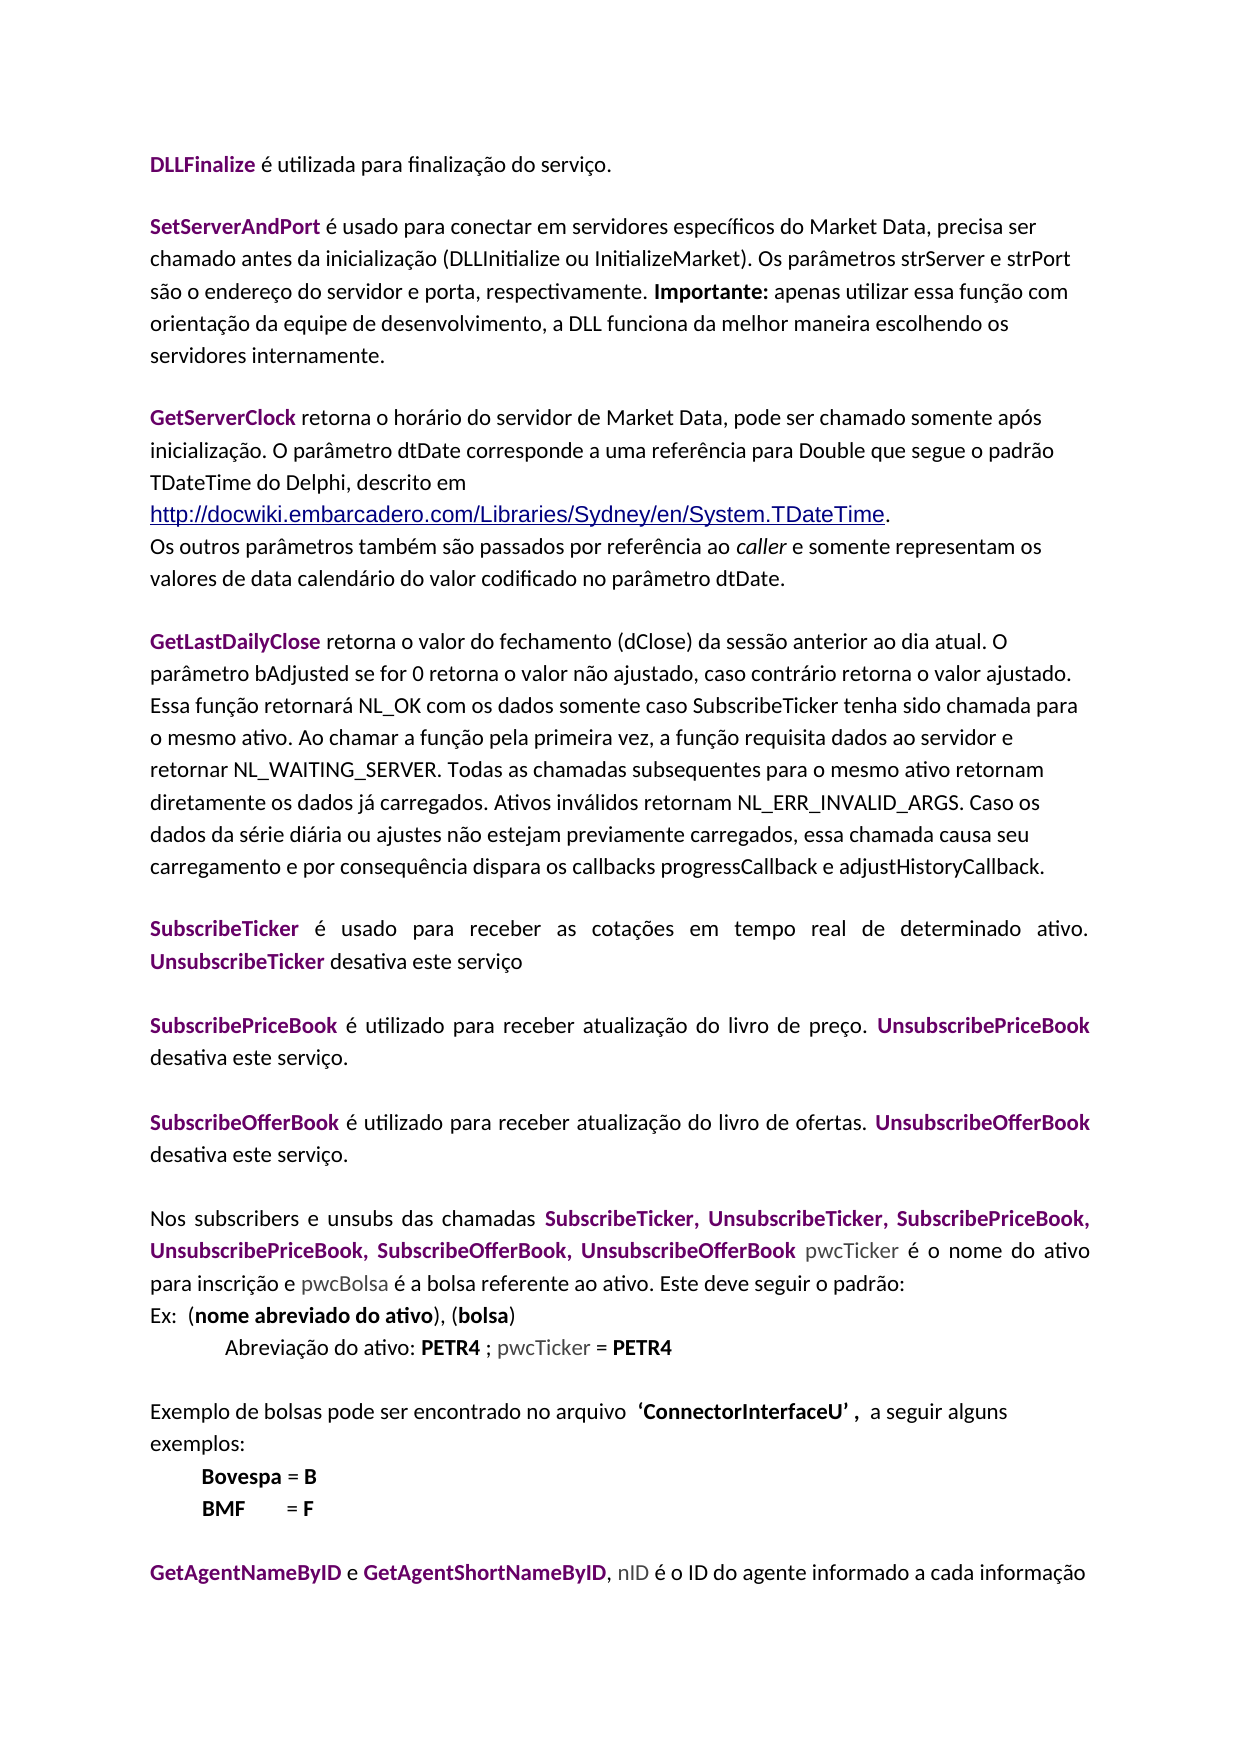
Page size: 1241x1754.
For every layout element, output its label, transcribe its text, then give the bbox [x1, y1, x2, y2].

text GetLastDailyClose retorna o valor do fechamento (dClose) da sessão anterior ao dia atual. O parâmetro bAdjusted se for 0 retorna o valor não ajustado, caso contrário retorna o valor ajustado. Essa função retornará NL_OK com os dados somente caso SubscribeTicker tenha sido chamada para o mesmo ativo. Ao chamar a função pela primeira vez, a função requisita dados ao servidor e retornar NL_WAITING_SERVER. Todas as chamadas subsequentes para o mesmo ativo retornam diretamente os dados já carregados. Ativos inválidos retornam NL_ERR_INVALID_ARGS. Caso os dados da série diária ou ajustes não estejam previamente carregados, essa chamada causa seu carregamento e por consequência dispara os callbacks progressCallback e adjustHistoryCallback. [150, 627, 1090, 880]
text SubscribePriceBook é utilizado para receber atualização do livro de preço. UnsubscribePriceBook desativa este serviço. [150, 1011, 1090, 1071]
text Os outros parâmetros também são passados por referência ao caller e somente representam os valores de data calendário do valor codificado no parâmetro dtDate. [150, 532, 1090, 592]
text SubscribeTicker é usado para receber as cotações em tempo real de determinado ativo. UnsubscribeTicker desativa este serviço [150, 914, 1090, 975]
text Nos subscribers e unsubs das chamadas SubscribeTicker, UnsubscribeTicker, SubscribePriceBook, UnsubscribePriceBook, SubscribeOfferBook, UnsubscribeOfferBook pwcTicker é o nome do ativo para inscrição e pwcBolsa é a bolsa referente ao ativo. Este deve seguir o padrão: [150, 1204, 1090, 1297]
text Ex: (nome abreviado do ativo), (bolsa) [150, 1301, 1090, 1329]
text Exemplo de bolsas pode ser encontrado no arquivo ‘ConnectorInterfaceU’ , a seguir alguns exemplos: [150, 1397, 1090, 1458]
text GetServerClock retorna o horário do servidor de Market Data, pode ser chamado somente após inicialização. O parâmetro dtDate corresponde a uma referência para Double que segue o padrão TDateTime do Delphi, descrito em http://docwiki.embarcadero.com/Libraries/Sydney/en/System.TDateTime. [150, 403, 1090, 528]
text SetServerAndPort é usado para conectar em servidores específicos do Market Data, precisa ser chamado antes da inicialização (DLLInitialize ou InitializeMarket). Os parâmetros strServer e strPort são o endereço do servidor e porta, respectivamente. Importante: apenas utilizar essa função com orientação da equipe de desenvolvimento, a DLL funciona da melhor maneira escolhendo os servidores internamente. [150, 212, 1090, 369]
text GetAgentNameByID e GetAgentShortNameByID, nID é o ID do agente informado a cada informação [150, 1558, 1090, 1586]
text Bovespa = B [150, 1462, 1090, 1490]
text Abreviação do ativo: PETR4 ; pwcTicker = PETR4 [150, 1333, 1090, 1361]
text BMF = F [150, 1494, 1090, 1522]
text DLLFinalize é utilizada para finalização do serviço. [150, 150, 1090, 178]
text SubscribeOfferBook é utilizado para receber atualização do livro de ofertas. UnsubscribeOfferBook desativa este serviço. [150, 1108, 1090, 1168]
